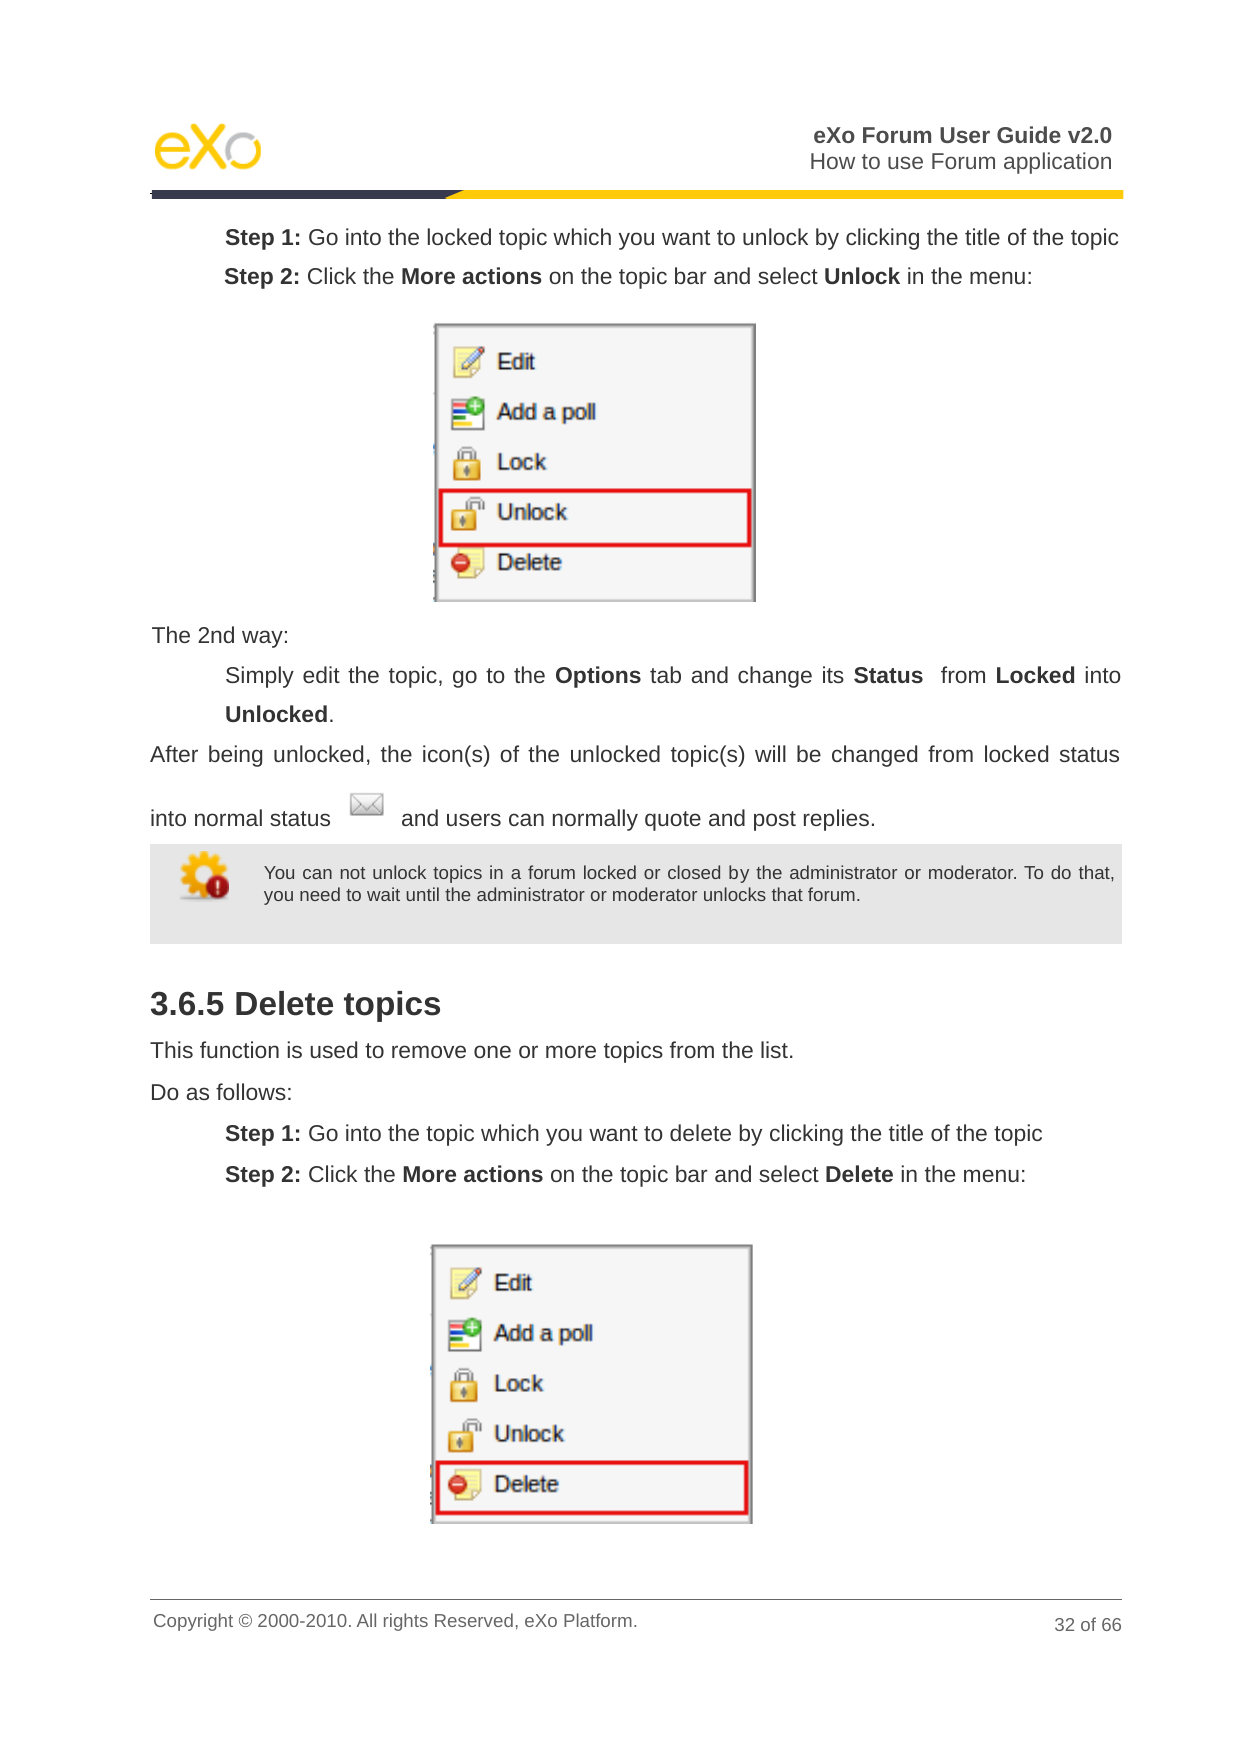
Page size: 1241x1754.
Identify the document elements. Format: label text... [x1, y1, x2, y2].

text After being unlocked, the icon(s) of the unlocked topic(s) will be changed from locked status into normal status and users can normally quote and post replies. [150, 741, 1122, 831]
table_header [150, 844, 258, 944]
picture [344, 787, 387, 819]
picture [151, 190, 1124, 199]
list Step 2: Click the More actions on the topic bar and select Unlock in the menu: [224, 263, 1122, 289]
list Step 1: Go into the topic which you want to delete by clicking the title of the topic [187, 1120, 1122, 1146]
list The 2nd way: [114, 302, 1122, 648]
picture [155, 123, 262, 170]
text This function is used to remove one or more topics from the list. [150, 1037, 1122, 1064]
subtitle Delete topics [150, 984, 1122, 1022]
picture [430, 1244, 753, 1524]
table_header You can not unlock topics in a forum locked or closed by the administrator or moderator. To do that, you need to wait until the administrator or moderator unlocks that forum. [258, 844, 1122, 944]
picture [179, 851, 229, 902]
text Do as follows: [150, 1079, 1122, 1105]
list Simply edit the topic, go to the Options tab and change its Status from Locked into Unlocked. [187, 662, 1122, 727]
picture [433, 322, 756, 602]
list Step 1: Go into the locked topic which you want to unlock by clicking the title of the topic [187, 223, 1122, 250]
list Step 2: Click the More actions on the topic bar and select Delete in the menu: [187, 1161, 1122, 1188]
